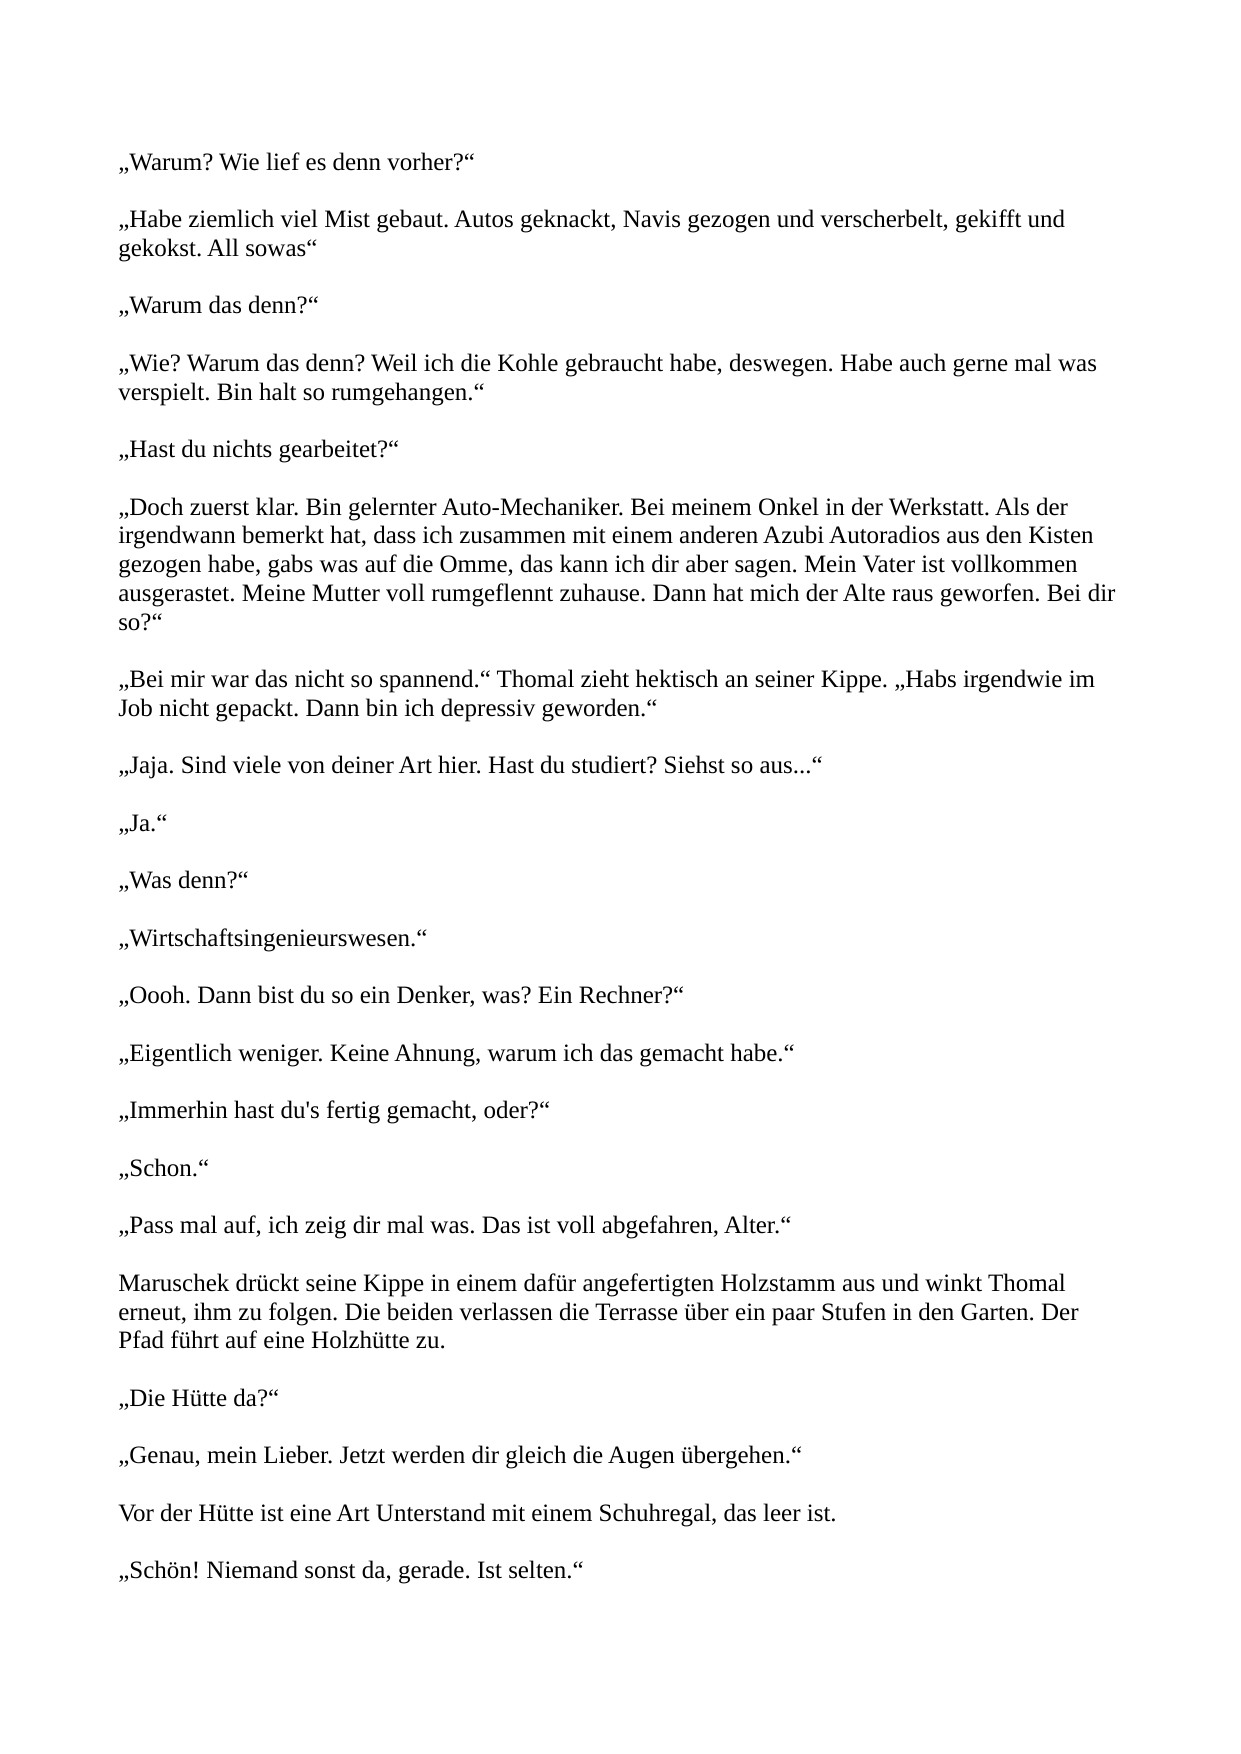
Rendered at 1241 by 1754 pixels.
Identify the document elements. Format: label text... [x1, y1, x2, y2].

text „Pass mal auf, ich zeig dir mal was. Das ist voll abgefahren, Alter.“ [118, 1211, 1122, 1239]
text Maruschek drückt seine Kippe in einem dafür angefertigten Holzstamm aus und winkt Thomal erneut, ihm zu folgen. Die beiden verlassen die Terrasse über ein paar Stufen in den Garten. Der Pfad führt auf eine Holzhütte zu. [118, 1268, 1122, 1354]
text „Genau, mein Lieber. Jetzt werden dir gleich die Augen übergehen.“ [118, 1441, 1122, 1469]
text „Jaja. Sind viele von deiner Art hier. Hast du studiert? Siehst so aus...“ [118, 751, 1122, 779]
text „Oooh. Dann bist du so ein Denker, was? Ein Rechner?“ [118, 981, 1122, 1009]
text „Ja.“ [118, 808, 1122, 837]
text „Bei mir war das nicht so spannend.“ Thomal zieht hektisch an seiner Kippe. „Habs irgendwie im Job nicht gepackt. Dann bin ich depressiv geworden.“ [118, 664, 1122, 722]
text „Schön! Niemand sonst da, gerade. Ist selten.“ [118, 1556, 1122, 1584]
text „Wirtschaftsingenieurswesen.“ [118, 923, 1122, 952]
text „Eigentlich weniger. Keine Ahnung, warum ich das gemacht habe.“ [118, 1038, 1122, 1067]
text „Schon.“ [118, 1153, 1122, 1182]
text „Immerhin hast du's fertig gemacht, oder?“ [118, 1096, 1122, 1124]
text „Hast du nichts gearbeitet?“ [118, 434, 1122, 463]
text „Die Hütte da?“ [118, 1383, 1122, 1412]
text „Was denn?“ [118, 866, 1122, 894]
text „Wie? Warum das denn? Weil ich die Kohle gebraucht habe, deswegen. Habe auch gerne mal was verspielt. Bin halt so rumgehangen.“ [118, 348, 1122, 406]
text „Warum das denn?“ [118, 291, 1122, 319]
text „Habe ziemlich viel Mist gebaut. Autos geknackt, Navis gezogen und verscherbelt, gekifft und gekokst. All sowas“ [118, 204, 1122, 262]
text „Warum? Wie lief es denn vorher?“ [118, 147, 1122, 176]
text „Doch zuerst klar. Bin gelernter Auto-Mechaniker. Bei meinem Onkel in der Werkstatt. Als der irgendwann bemerkt hat, dass ich zusammen mit einem anderen Azubi Autoradios aus den Kisten gezogen habe, gabs was auf die Omme, das kann ich dir aber sagen. Mein Vater ist vollkommen ausgerastet. Meine Mutter voll rumgeflennt zuhause. Dann hat mich der Alte raus geworfen. Bei dir so?“ [118, 492, 1122, 636]
text Vor der Hütte ist eine Art Unterstand mit einem Schuhregal, das leer ist. [118, 1498, 1122, 1527]
